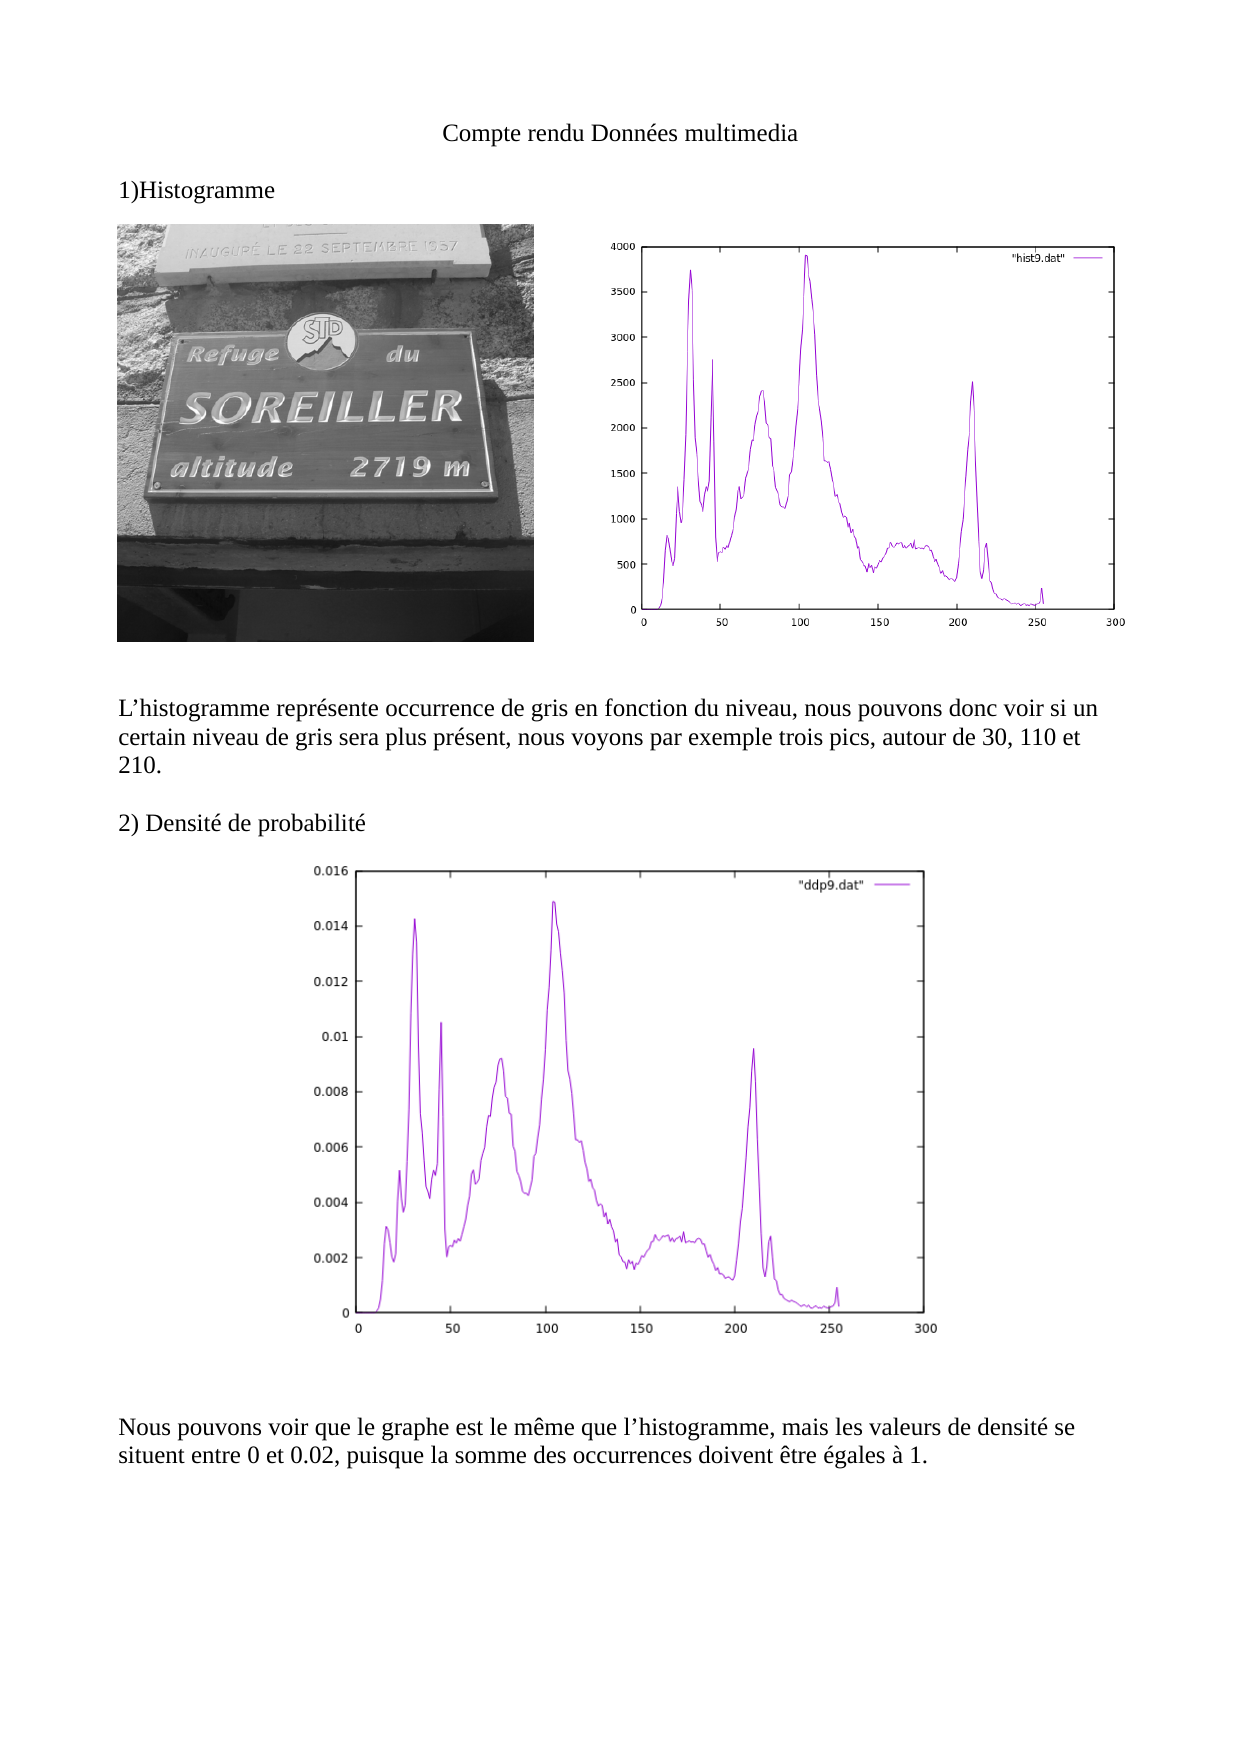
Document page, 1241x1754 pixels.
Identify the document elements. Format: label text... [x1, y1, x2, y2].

text L’histogramme représente occurrence de gris en fonction du niveau, nous pouvons donc voir si un certain niveau de gris sera plus présent, nous voyons par exemple trois pics, autour de 30, 110 et 210. [118, 693, 1122, 779]
picture [295, 855, 945, 1343]
picture [597, 233, 1131, 634]
text Compte rendu Données multimedia [118, 118, 1122, 147]
picture [117, 224, 534, 642]
text Nous pouvons voir que le graphe est le même que l’histogramme, mais les valeurs de densité se situent entre 0 et 0.02, puisque la somme des occurrences doivent être égales à 1. [118, 1412, 1122, 1469]
text 2) Densité de probabilité [118, 808, 1122, 837]
text 1)Histogramme [118, 176, 1122, 204]
